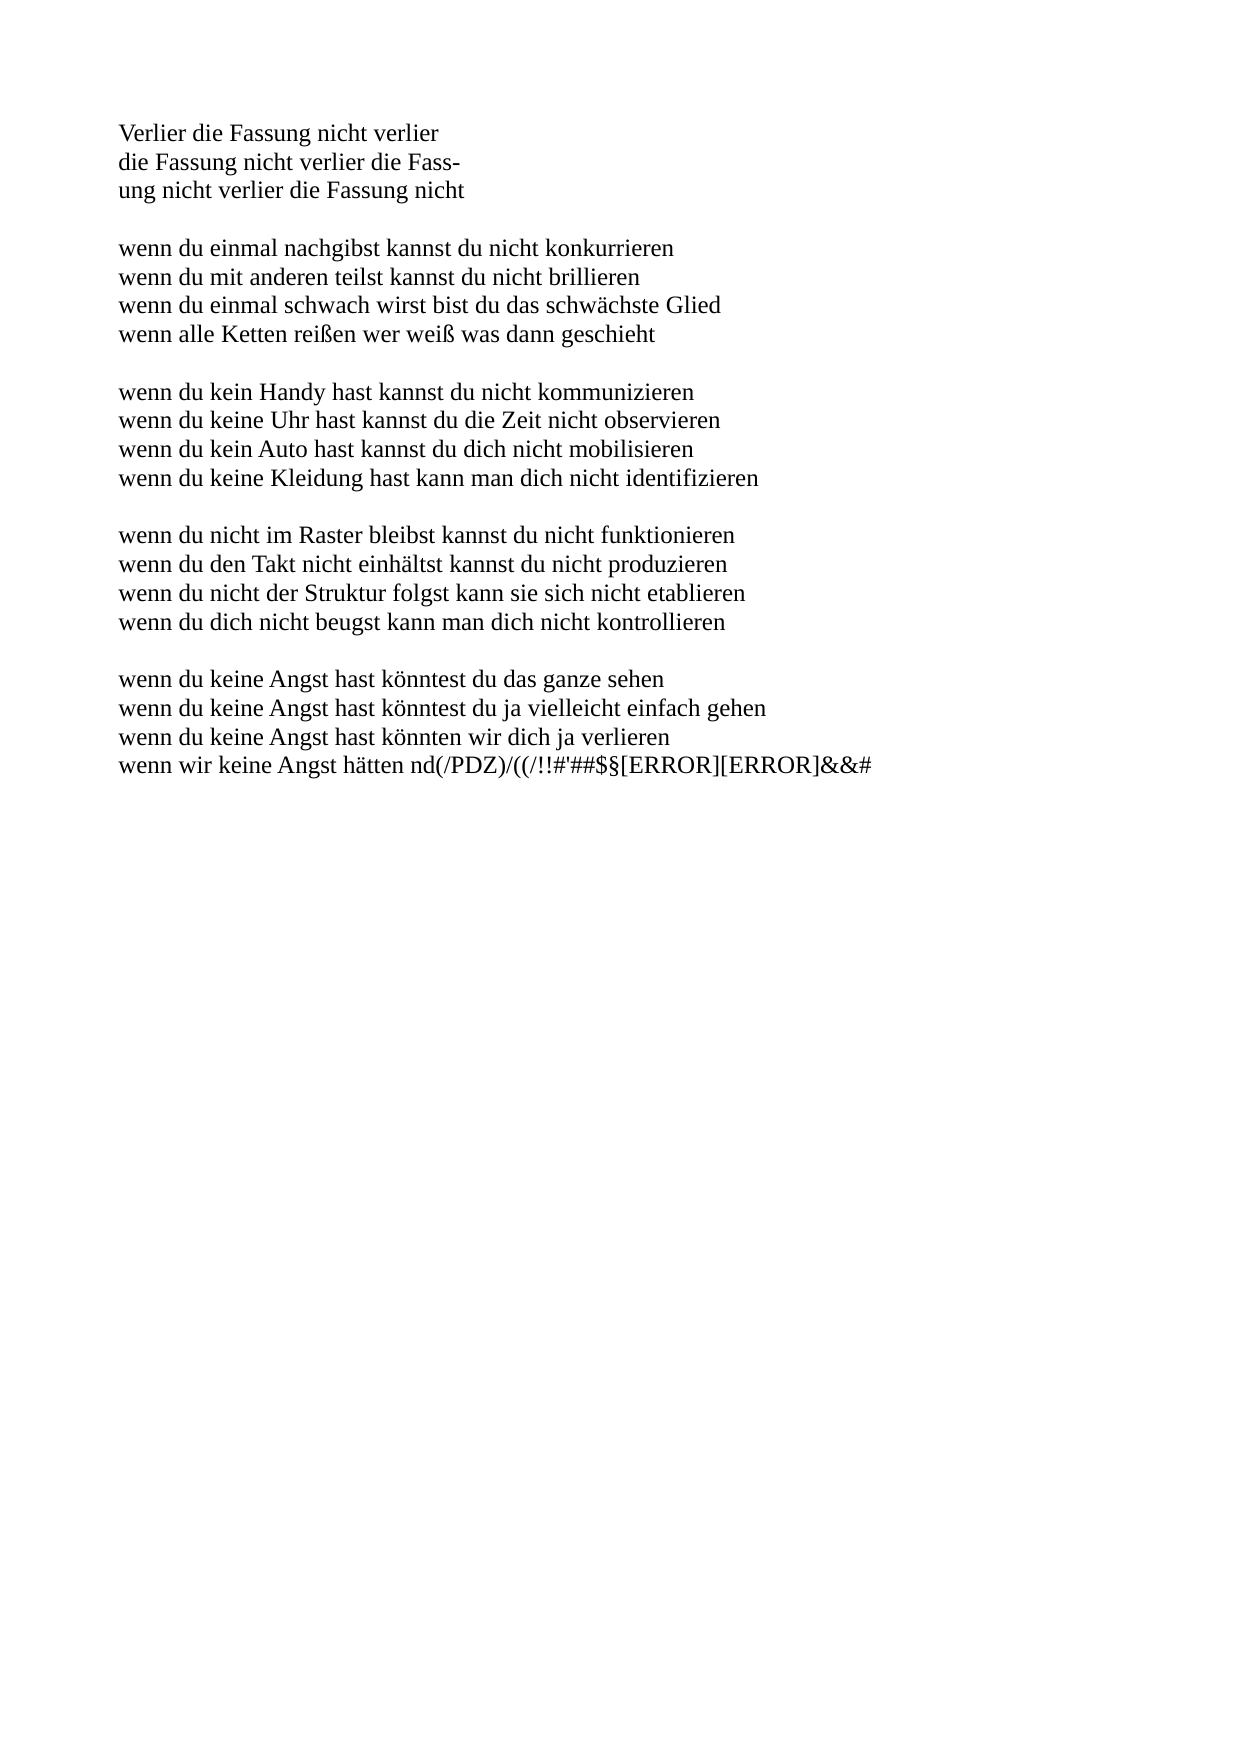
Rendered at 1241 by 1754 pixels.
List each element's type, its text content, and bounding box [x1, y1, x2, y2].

text wenn alle Ketten reißen wer weiß was dann geschieht [118, 319, 1122, 348]
text die Fassung nicht verlier die Fass- [118, 147, 1122, 176]
text wenn du einmal schwach wirst bist du das schwächste Glied [118, 291, 1122, 319]
text wenn du den Takt nicht einhältst kannst du nicht produzieren [118, 549, 1122, 578]
text wenn du einmal nachgibst kannst du nicht konkurrieren [118, 233, 1122, 262]
text ung nicht verlier die Fassung nicht [118, 176, 1122, 204]
text wenn du kein Auto hast kannst du dich nicht mobilisieren [118, 434, 1122, 463]
text wenn du kein Handy hast kannst du nicht kommunizieren [118, 377, 1122, 406]
text Verlier die Fassung nicht verlier [118, 118, 1122, 147]
text wenn du keine Angst hast könntest du ja vielleicht einfach gehen [118, 693, 1122, 722]
text wenn du keine Angst hast könntest du das ganze sehen [118, 664, 1122, 693]
text wenn du mit anderen teilst kannst du nicht brillieren [118, 262, 1122, 291]
text wenn du dich nicht beugst kann man dich nicht kontrollieren [118, 607, 1122, 636]
text wenn du keine Angst hast könnten wir dich ja verlieren [118, 722, 1122, 751]
text wenn du nicht im Raster bleibst kannst du nicht funktionieren [118, 521, 1122, 549]
text wenn du keine Kleidung hast kann man dich nicht identifizieren [118, 463, 1122, 492]
text wenn wir keine Angst hätten nd(/PDZ)/((/!!#'##$§[ERROR][ERROR]&&# [118, 751, 1122, 779]
text wenn du nicht der Struktur folgst kann sie sich nicht etablieren [118, 578, 1122, 607]
text wenn du keine Uhr hast kannst du die Zeit nicht observieren [118, 406, 1122, 434]
